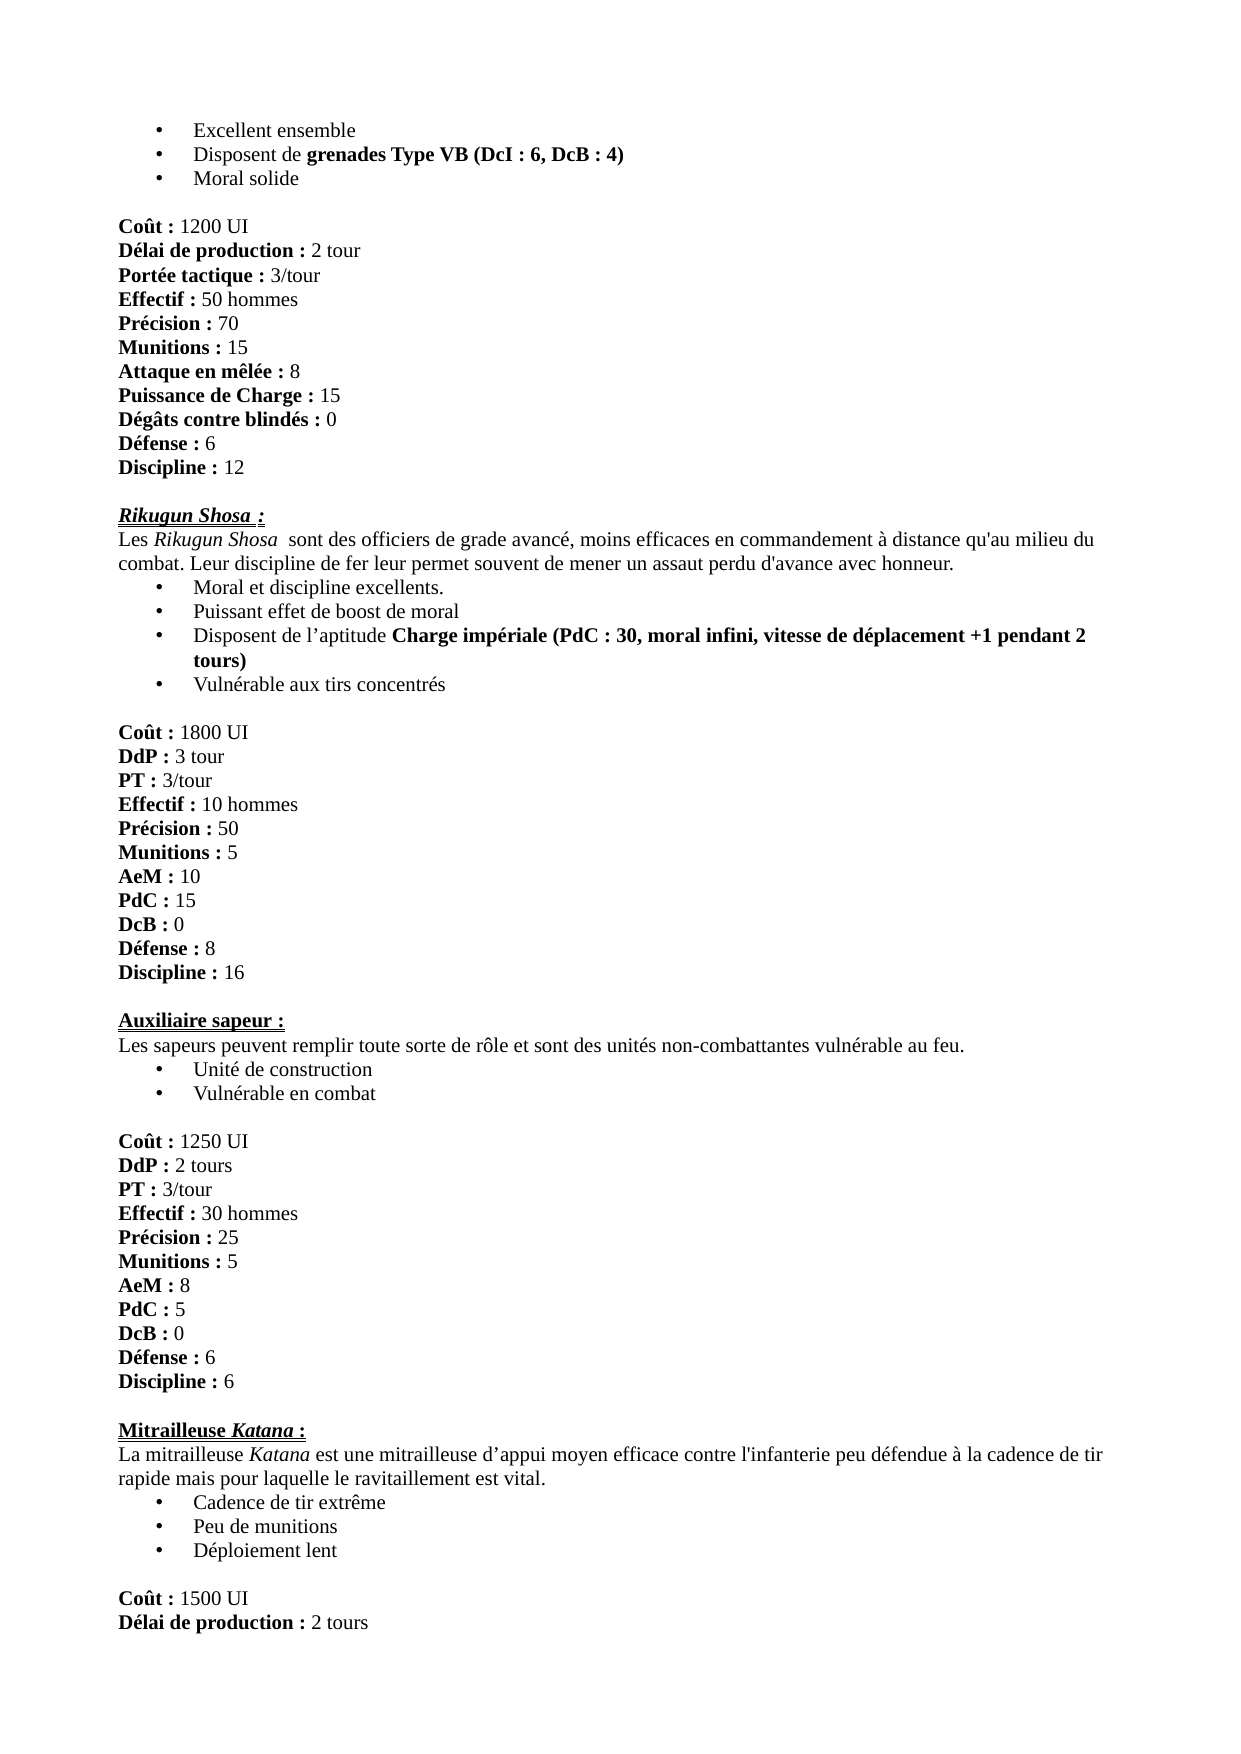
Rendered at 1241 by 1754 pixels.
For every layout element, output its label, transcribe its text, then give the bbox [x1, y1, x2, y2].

text Les Rikugun Shosa sont des officiers de grade avancé, moins efficaces en commandement à distance qu'au milieu du combat. Leur discipline de fer leur permet souvent de mener un assaut perdu d'avance avec honneur. [118, 527, 1122, 575]
list Excellent ensemble [156, 118, 1122, 142]
text AeM : 8 [118, 1273, 1122, 1297]
text PdC : 5 [118, 1297, 1122, 1321]
text DdP : 2 tours [118, 1153, 1122, 1177]
text Effectif : 50 hommes [118, 287, 1122, 311]
text Discipline : 16 [118, 960, 1122, 984]
text Coût : 1500 UI [118, 1586, 1122, 1610]
text Discipline : 12 [118, 455, 1122, 479]
text Auxiliaire sapeur : [118, 1008, 1122, 1032]
text Défense : 8 [118, 936, 1122, 960]
list Peu de munitions [156, 1514, 1122, 1538]
list Puissant effet de boost de moral [156, 599, 1122, 623]
list Disposent de grenades Type VB (DcI : 6, DcB : 4) [156, 142, 1122, 166]
text Effectif : 10 hommes [118, 792, 1122, 816]
text Coût : 1250 UI [118, 1129, 1122, 1153]
text Délai de production : 2 tours [118, 1610, 1122, 1634]
text Précision : 70 [118, 311, 1122, 335]
text La mitrailleuse Katana est une mitrailleuse d’appui moyen efficace contre l'infanterie peu défendue à la cadence de tir rapide mais pour laquelle le ravitaillement est vital. [118, 1442, 1122, 1490]
text Délai de production : 2 tour [118, 238, 1122, 262]
text PT : 3/tour [118, 1177, 1122, 1201]
text Dégâts contre blindés : 0 [118, 407, 1122, 431]
text Coût : 1200 UI [118, 214, 1122, 238]
text Attaque en mêlée : 8 [118, 359, 1122, 383]
list Disposent de l’aptitude Charge impériale (PdC : 30, moral infini, vitesse de déplacement +1 pendant 2 tours) [156, 623, 1122, 672]
text Défense : 6 [118, 1345, 1122, 1369]
text Munitions : 15 [118, 335, 1122, 359]
text DcB : 0 [118, 1321, 1122, 1345]
list Vulnérable en combat [156, 1081, 1122, 1105]
list Unité de construction [156, 1057, 1122, 1081]
text DdP : 3 tour [118, 744, 1122, 768]
text Munitions : 5 [118, 840, 1122, 864]
text Coût : 1800 UI [118, 720, 1122, 744]
text Rikugun Shosa : [118, 503, 1122, 527]
text PT : 3/tour [118, 768, 1122, 792]
text Précision : 25 [118, 1225, 1122, 1249]
text Effectif : 30 hommes [118, 1201, 1122, 1225]
text DcB : 0 [118, 912, 1122, 936]
list Moral et discipline excellents. [156, 575, 1122, 599]
list Moral solide [156, 166, 1122, 190]
text Mitrailleuse Katana : [118, 1417, 1122, 1442]
text PdC : 15 [118, 888, 1122, 912]
list Cadence de tir extrême [156, 1490, 1122, 1514]
text Discipline : 6 [118, 1369, 1122, 1393]
text AeM : 10 [118, 864, 1122, 888]
text Les sapeurs peuvent remplir toute sorte de rôle et sont des unités non-combattantes vulnérable au feu. [118, 1032, 1122, 1057]
text Puissance de Charge : 15 [118, 383, 1122, 407]
text Précision : 50 [118, 816, 1122, 840]
text Portée tactique : 3/tour [118, 262, 1122, 287]
text Défense : 6 [118, 431, 1122, 455]
list Vulnérable aux tirs concentrés [156, 672, 1122, 696]
text Munitions : 5 [118, 1249, 1122, 1273]
list Déploiement lent [156, 1538, 1122, 1562]
